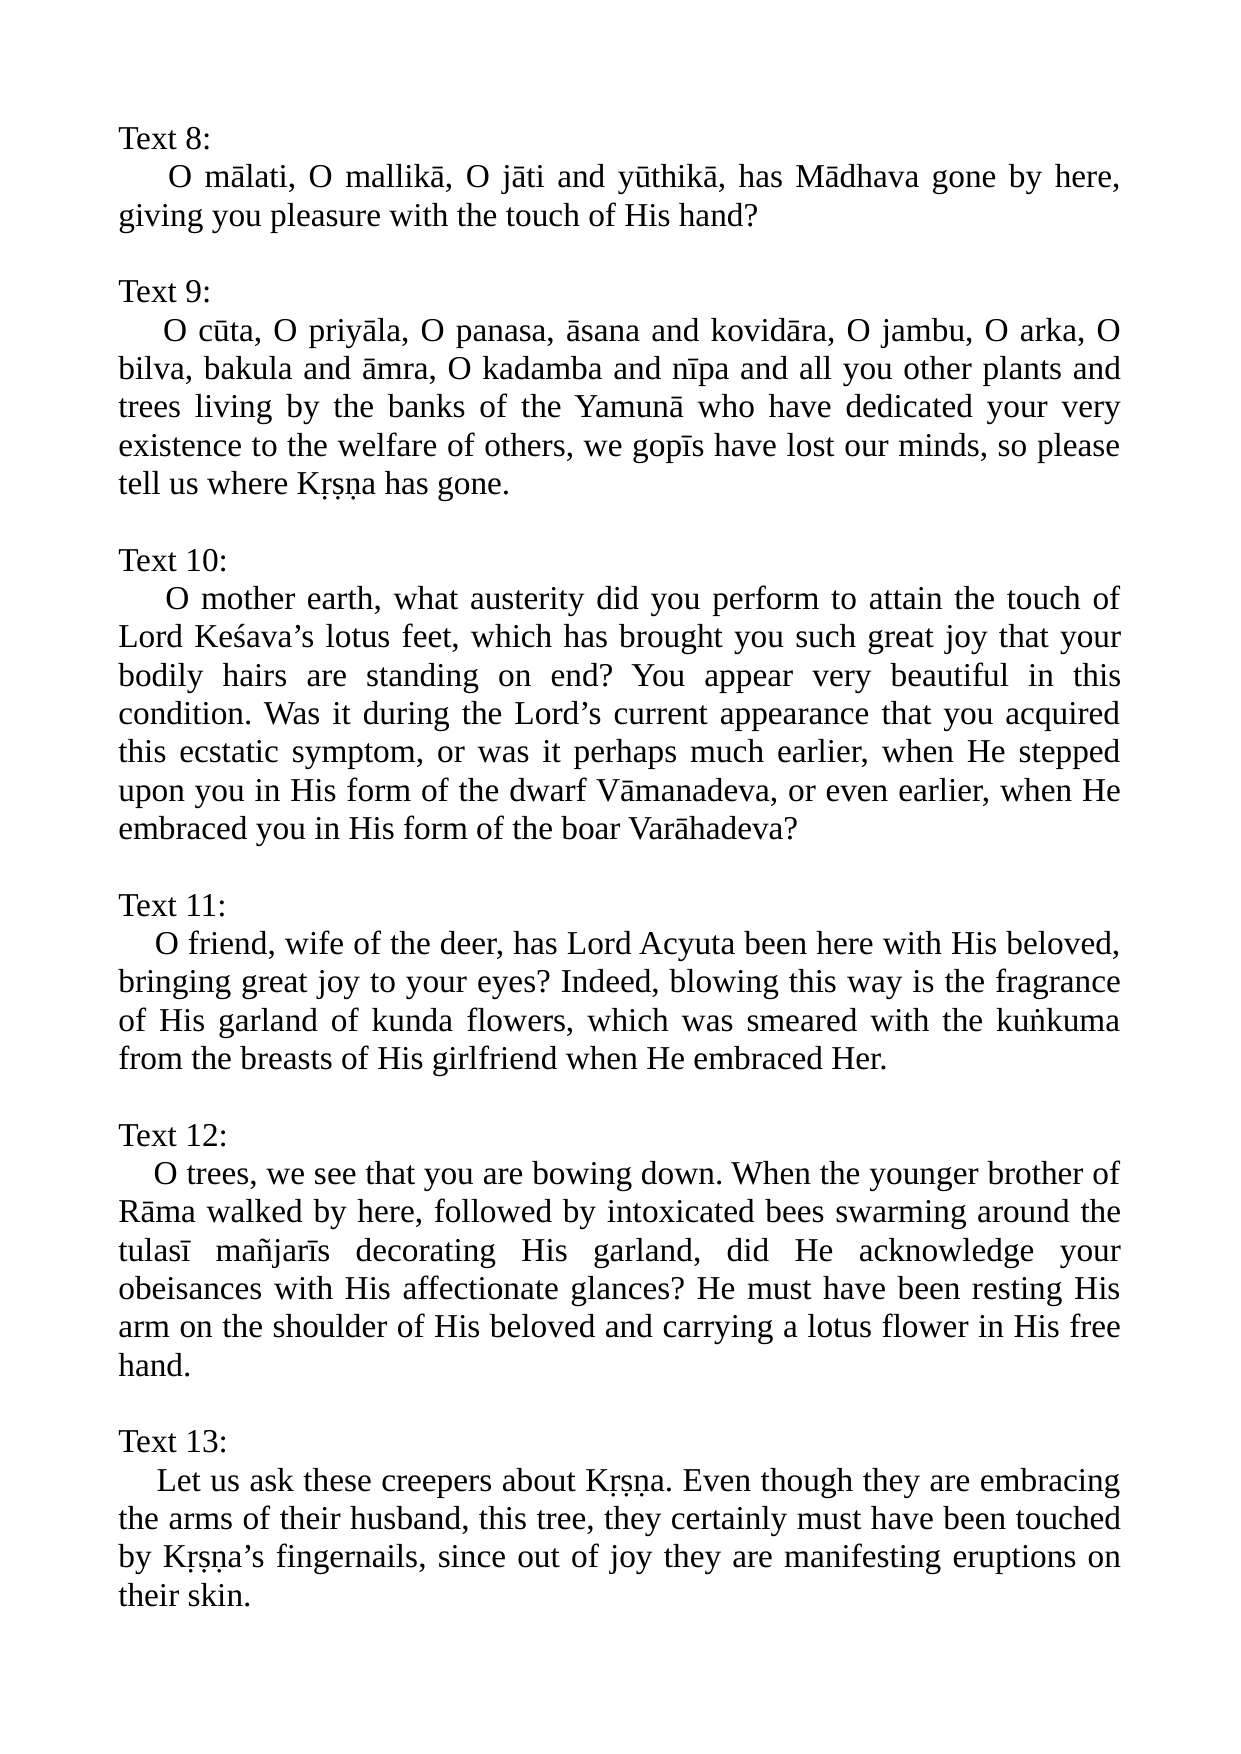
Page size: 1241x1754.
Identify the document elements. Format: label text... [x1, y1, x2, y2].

text O mālati, O mallikā, O jāti and yūthikā, has Mādhava gone by here, giving you pleasure with the touch of His hand? [118, 156, 1122, 233]
text O cūta, O priyāla, O panasa, āsana and kovidāra, O jambu, O arka, O bilva, bakula and āmra, O kadamba and nīpa and all you other plants and trees living by the banks of the Yamunā who have dedicated your very existence to the welfare of others, we gopīs have lost our minds, so please tell us where Kṛṣṇa has gone. [118, 310, 1122, 501]
text O friend, wife of the deer, has Lord Acyuta been here with His beloved, bringing great joy to your eyes? Indeed, blowing this way is the fragrance of His garland of kunda flowers, which was smeared with the kuṅkuma from the breasts of His girlfriend when He embraced Her. [118, 923, 1122, 1076]
text Text 10: [118, 540, 1122, 578]
text Text 13: [118, 1421, 1122, 1460]
text O trees, we see that you are bowing down. When the younger brother of Rāma walked by here, followed by intoxicated bees swarming around the tulasī mañjarīs decorating His garland, did He acknowledge your obeisances with His affectionate glances? He must have been resting His arm on the shoulder of His beloved and carrying a lotus flower in His free hand. [118, 1153, 1122, 1383]
text O mother earth, what austerity did you perform to attain the touch of Lord Keśava’s lotus feet, which has brought you such great joy that your bodily hairs are standing on end? You appear very beautiful in this condition. Was it during the Lord’s current appearance that you acquired this ecstatic symptom, or was it perhaps much earlier, when He stepped upon you in His form of the dwarf Vāmanadeva, or even earlier, when He embraced you in His form of the boar Varāhadeva? [118, 578, 1122, 846]
text Text 9: [118, 271, 1122, 310]
text Text 11: [118, 885, 1122, 923]
text Let us ask these creepers about Kṛṣṇa. Even though they are embracing the arms of their husband, this tree, they certainly must have been touched by Kṛṣṇa’s fingernails, since out of joy they are manifesting eruptions on their skin. [118, 1460, 1122, 1613]
text Text 8: [118, 118, 1122, 156]
text Text 12: [118, 1115, 1122, 1153]
